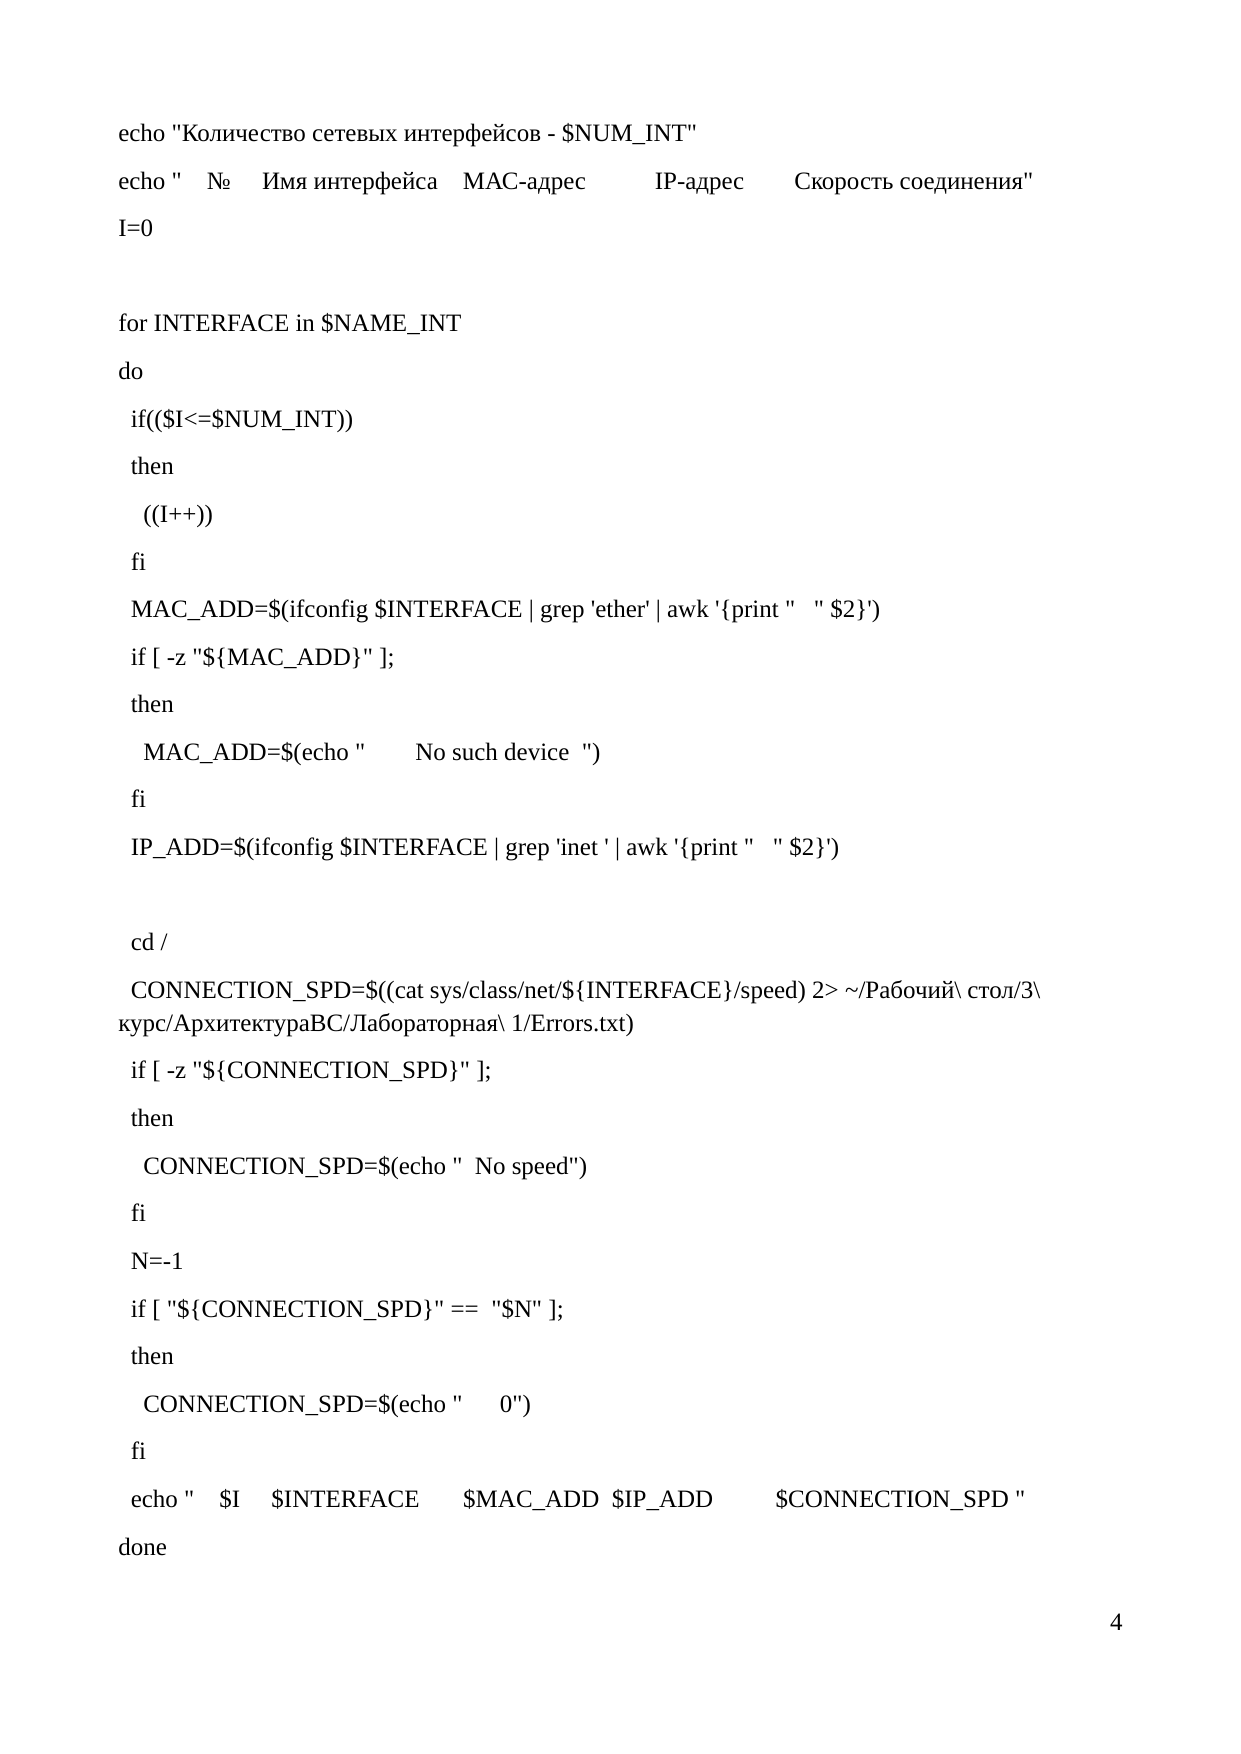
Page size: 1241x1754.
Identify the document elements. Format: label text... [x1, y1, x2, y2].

text fi [118, 784, 1122, 813]
text MAC_ADD=$(ifconfig $INTERFACE | grep 'ether' | awk '{print " " $2}') [118, 594, 1122, 623]
text MAC_ADD=$(echo " No such device ") [118, 737, 1122, 766]
text then [118, 451, 1122, 480]
text CONNECTION_SPD=$((cat sys/class/net/${INTERFACE}/speed) 2> ~/Рабочий\ стол/3\ курс/АрхитектураВС/Лабораторная\ 1/Errors.txt) [118, 975, 1122, 1037]
text echo "Количество сетевых интерфейсов - $NUM_INT" [118, 118, 1122, 147]
text echo " $I $INTERFACE $MAC_ADD $IP_ADD $CONNECTION_SPD " [118, 1484, 1122, 1513]
text then [118, 1103, 1122, 1132]
text for INTERFACE in $NAME_INT [118, 308, 1122, 337]
text done [118, 1532, 1122, 1560]
text fi [118, 547, 1122, 575]
text cd / [118, 927, 1122, 956]
text then [118, 1341, 1122, 1370]
text if(($I<=$NUM_INT)) [118, 404, 1122, 432]
text ((I++)) [118, 499, 1122, 528]
text N=-1 [118, 1246, 1122, 1275]
text CONNECTION_SPD=$(echo " No speed") [118, 1151, 1122, 1179]
text CONNECTION_SPD=$(echo " 0") [118, 1389, 1122, 1418]
text do [118, 356, 1122, 385]
text I=0 [118, 213, 1122, 242]
text if [ -z "${MAC_ADD}" ]; [118, 642, 1122, 671]
text fi [118, 1436, 1122, 1465]
text echo " № Имя интерфейса МАС-адрес IP-адрес Скорость соединения" [118, 166, 1122, 194]
text then [118, 689, 1122, 718]
text if [ -z "${CONNECTION_SPD}" ]; [118, 1056, 1122, 1084]
text fi [118, 1198, 1122, 1227]
text IP_ADD=$(ifconfig $INTERFACE | grep 'inet ' | awk '{print " " $2}') [118, 832, 1122, 861]
text if [ "${CONNECTION_SPD}" == "$N" ]; [118, 1294, 1122, 1322]
